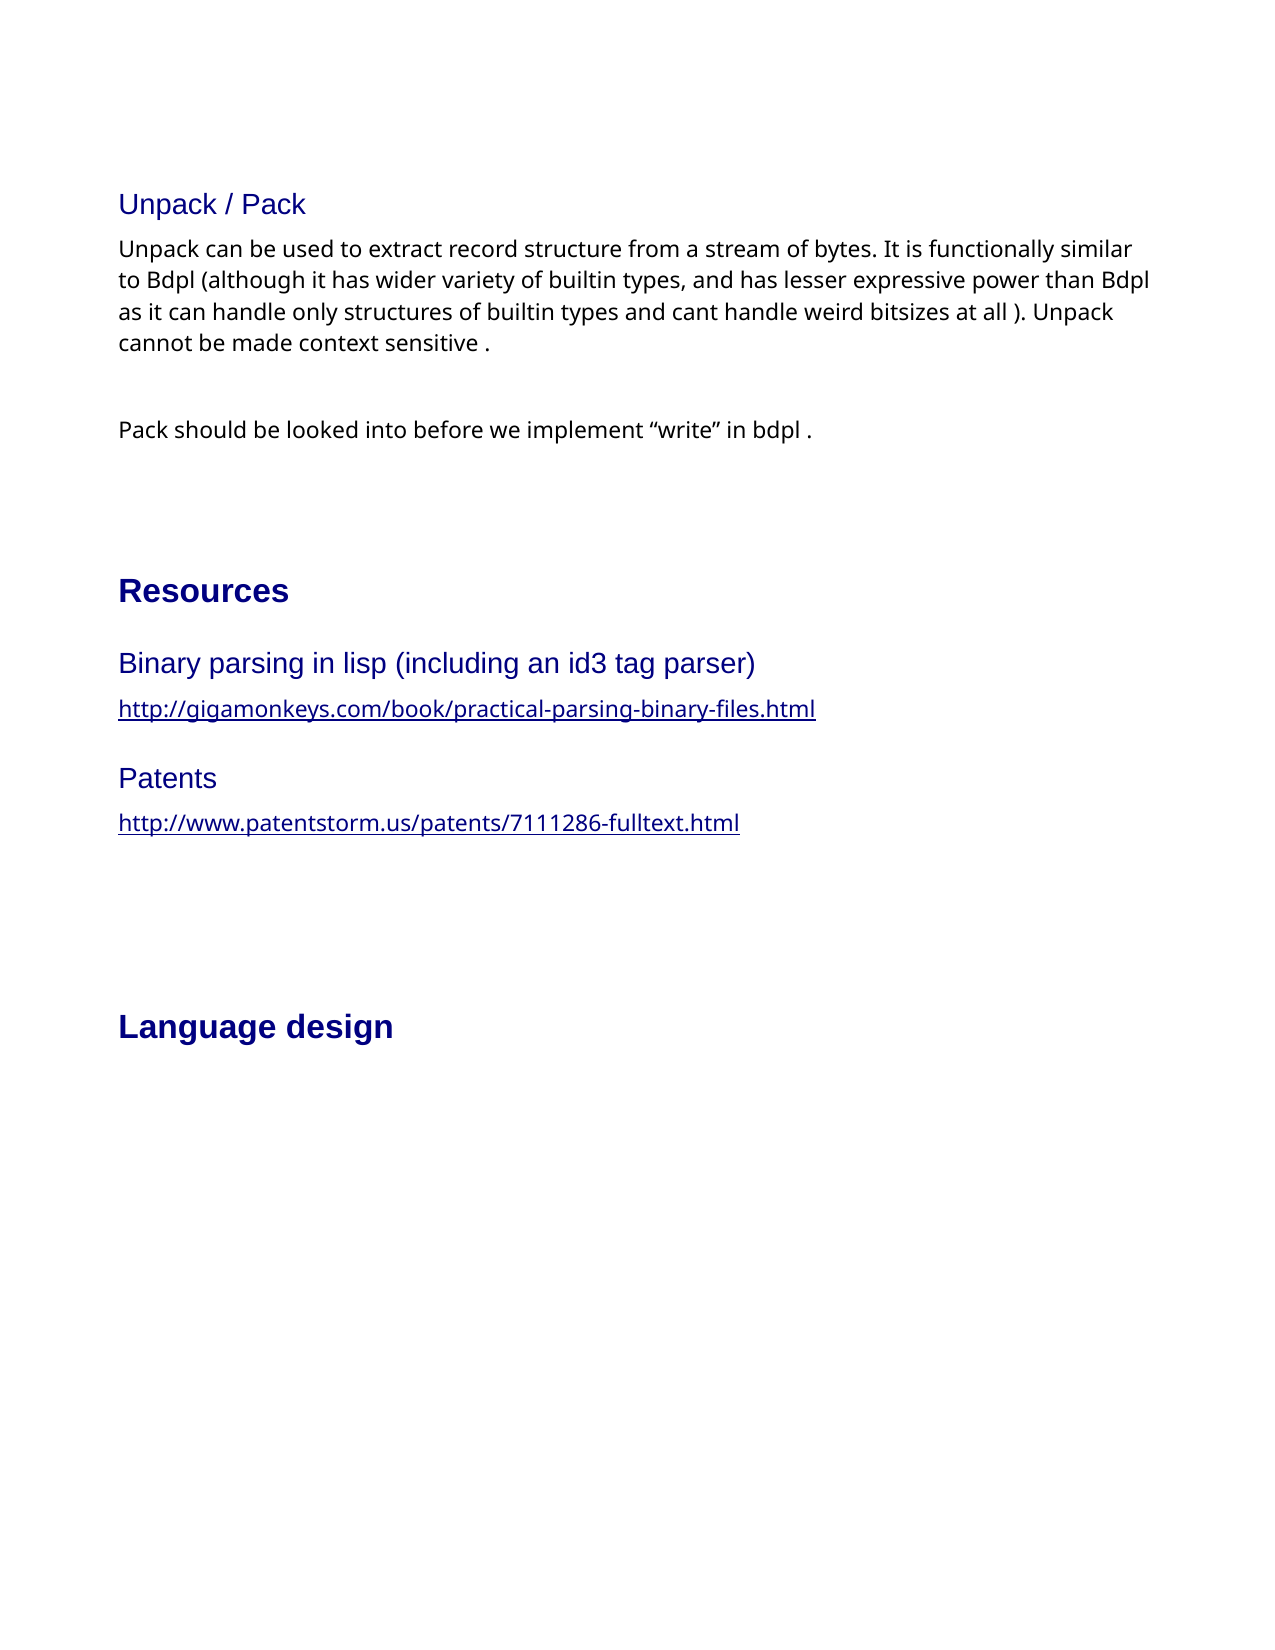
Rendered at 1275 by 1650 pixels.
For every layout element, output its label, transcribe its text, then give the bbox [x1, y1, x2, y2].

text http://gigamonkeys.com/book/practical-parsing-binary-files.html [118, 693, 1157, 724]
text Pack should be looked into before we implement “write” in bdpl . [118, 414, 1157, 445]
text http://www.patentstorm.us/patents/7111286-fulltext.html [118, 807, 1157, 839]
subtitle Resources [118, 570, 1157, 609]
subtitle Language design [118, 1007, 1157, 1046]
subtitle Binary parsing in lisp (including an id3 tag parser) [118, 647, 1157, 680]
text Unpack can be used to extract record structure from a stream of bytes. It is functionally similar to Bdpl (although it has wider variety of builtin types, and has lesser expressive power than Bdpl as it can handle only structures of builtin types and cant handle weird bitsizes at all ). Unpack cannot be made context sensitive . [118, 233, 1157, 358]
subtitle Patents [118, 761, 1157, 795]
subtitle Unpack / Pack [118, 187, 1157, 220]
